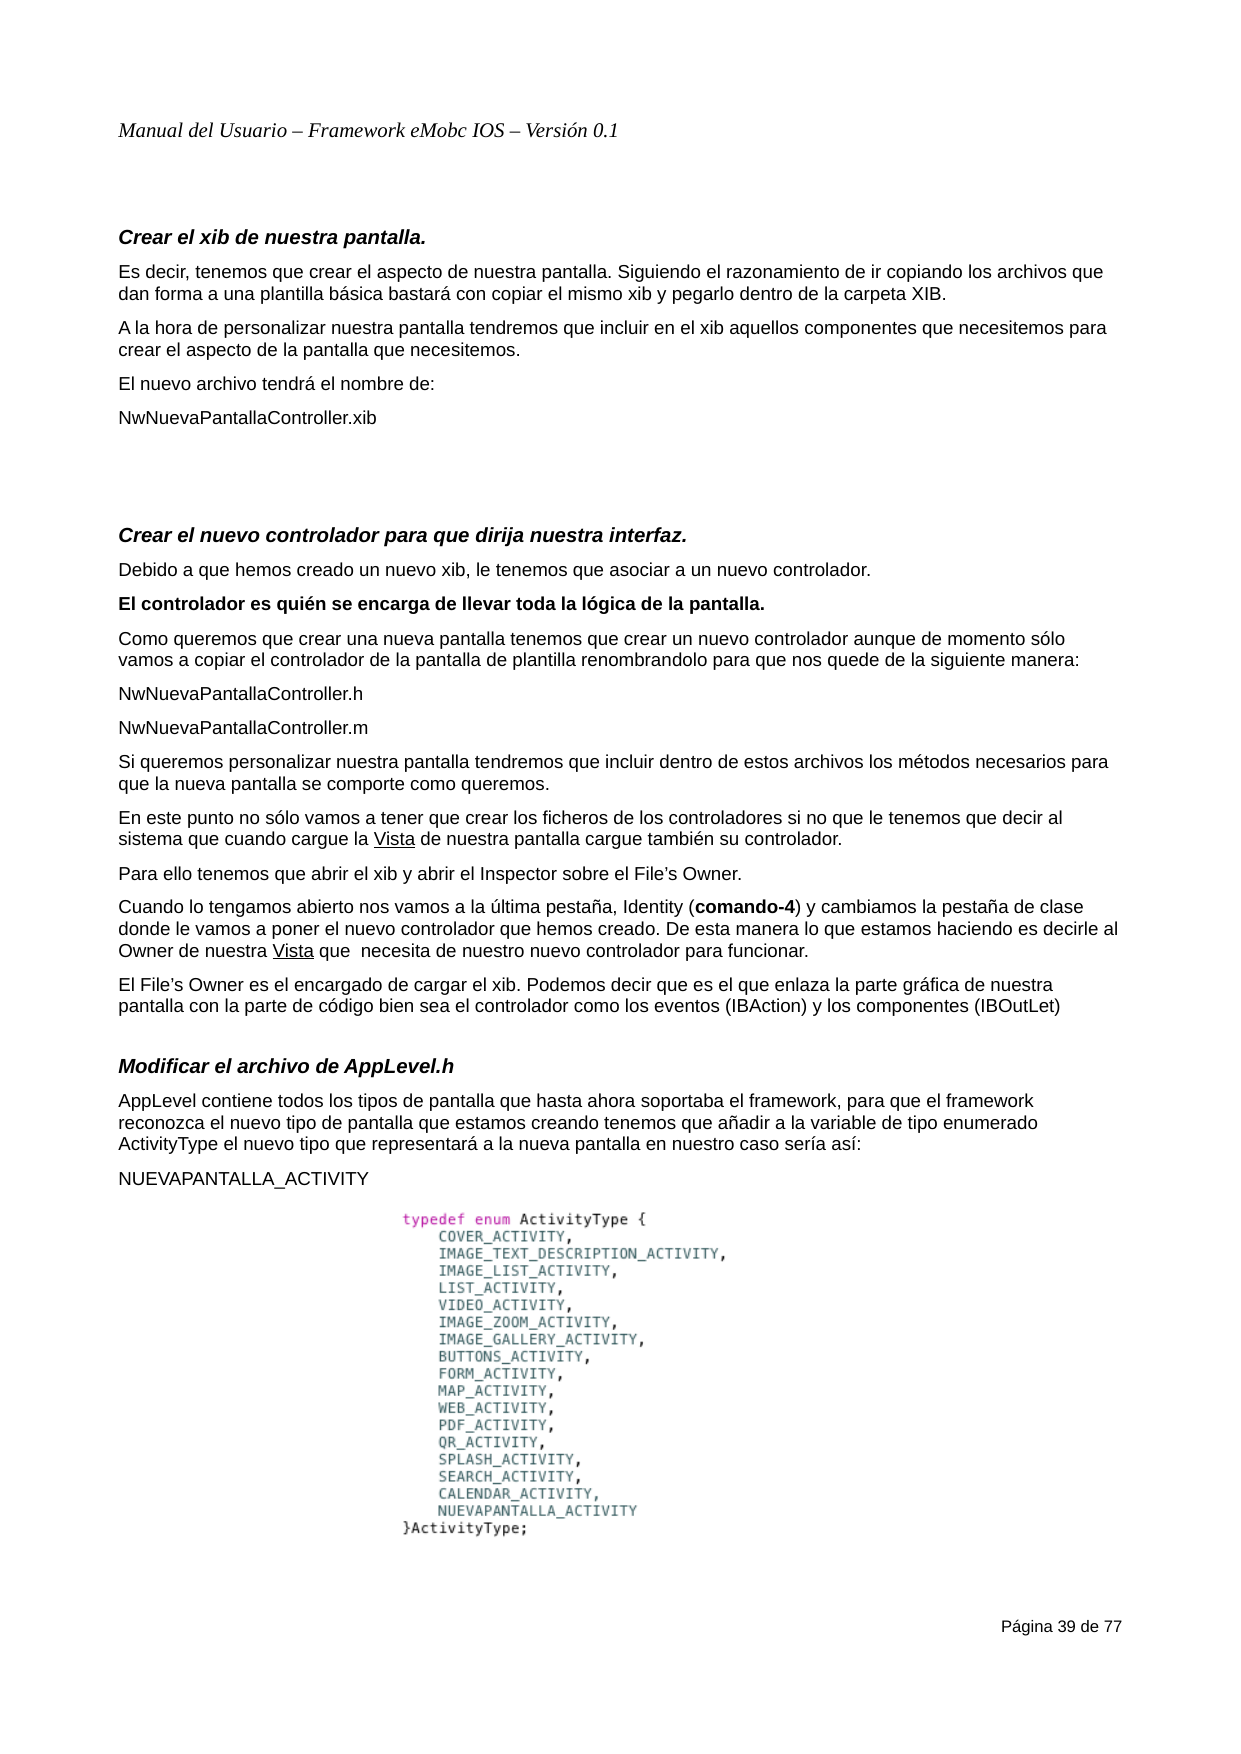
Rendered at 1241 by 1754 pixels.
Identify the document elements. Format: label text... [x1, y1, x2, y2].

picture [396, 1207, 820, 1549]
text NUEVAPANTALLA_ACTIVITY [118, 1167, 1122, 1189]
text Como queremos que crear una nueva pantalla tenemos que crear un nuevo controlador aunque de momento sólo vamos a copiar el controlador de la pantalla de plantilla renombrandolo para que nos quede de la siguiente manera: [118, 627, 1122, 670]
text El controlador es quién se encarga de llevar toda la lógica de la pantalla. [118, 593, 1122, 615]
text El File’s Owner es el encargado de cargar el xib. Podemos decir que es el que enlaza la parte gráfica de nuestra pantalla con la parte de código bien sea el controlador como los eventos (IBAction) y los componentes (IBOutLet) [118, 973, 1122, 1017]
text AppLevel contiene todos los tipos de pantalla que hasta ahora soportaba el framework, para que el framework reconozca el nuevo tipo de pantalla que estamos creando tenemos que añadir a la variable de tipo enumerado ActivityType el nuevo tipo que representará a la nueva pantalla en nuestro caso sería así: [118, 1090, 1122, 1155]
text NwNuevaPantallaController.h [118, 683, 1122, 704]
text NwNuevaPantallaController.m [118, 717, 1122, 738]
text En este punto no sólo vamos a tener que crear los ficheros de los controladores si no que le tenemos que decir al sistema que cuando cargue la Vista de nuestra pantalla cargue también su controlador. [118, 807, 1122, 850]
text Si queremos personalizar nuestra pantalla tendremos que incluir dentro de estos archivos los métodos necesarios para que la nueva pantalla se comporte como queremos. [118, 751, 1122, 794]
text Para ello tenemos que abrir el xib y abrir el Inspector sobre el File’s Owner. [118, 862, 1122, 884]
text NwNuevaPantallaController.xib [118, 407, 1122, 428]
subtitle Crear el xib de nuestra pantalla. [118, 225, 1122, 249]
text A la hora de personalizar nuestra pantalla tendremos que incluir en el xib aquellos componentes que necesitemos para crear el aspecto de la pantalla que necesitemos. [118, 317, 1122, 360]
text Cuando lo tengamos abierto nos vamos a la última pestaña, Identity (comando-4) y cambiamos la pestaña de clase donde le vamos a poner el nuevo controlador que hemos creado. De esta manera lo que estamos haciendo es decirle al Owner de nuestra Vista que necesita de nuestro nuevo controlador para funcionar. [118, 896, 1122, 961]
subtitle Modificar el archivo de AppLevel.h [118, 1054, 1122, 1078]
text Debido a que hemos creado un nuevo xib, le tenemos que asociar a un nuevo controlador. [118, 559, 1122, 581]
subtitle Crear el nuevo controlador para que dirija nuestra interfaz. [118, 523, 1122, 547]
text Es decir, tenemos que crear el aspecto de nuestra pantalla. Siguiendo el razonamiento de ir copiando los archivos que dan forma a una plantilla básica bastará con copiar el mismo xib y pegarlo dentro de la carpeta XIB. [118, 261, 1122, 304]
text El nuevo archivo tendrá el nombre de: [118, 373, 1122, 394]
